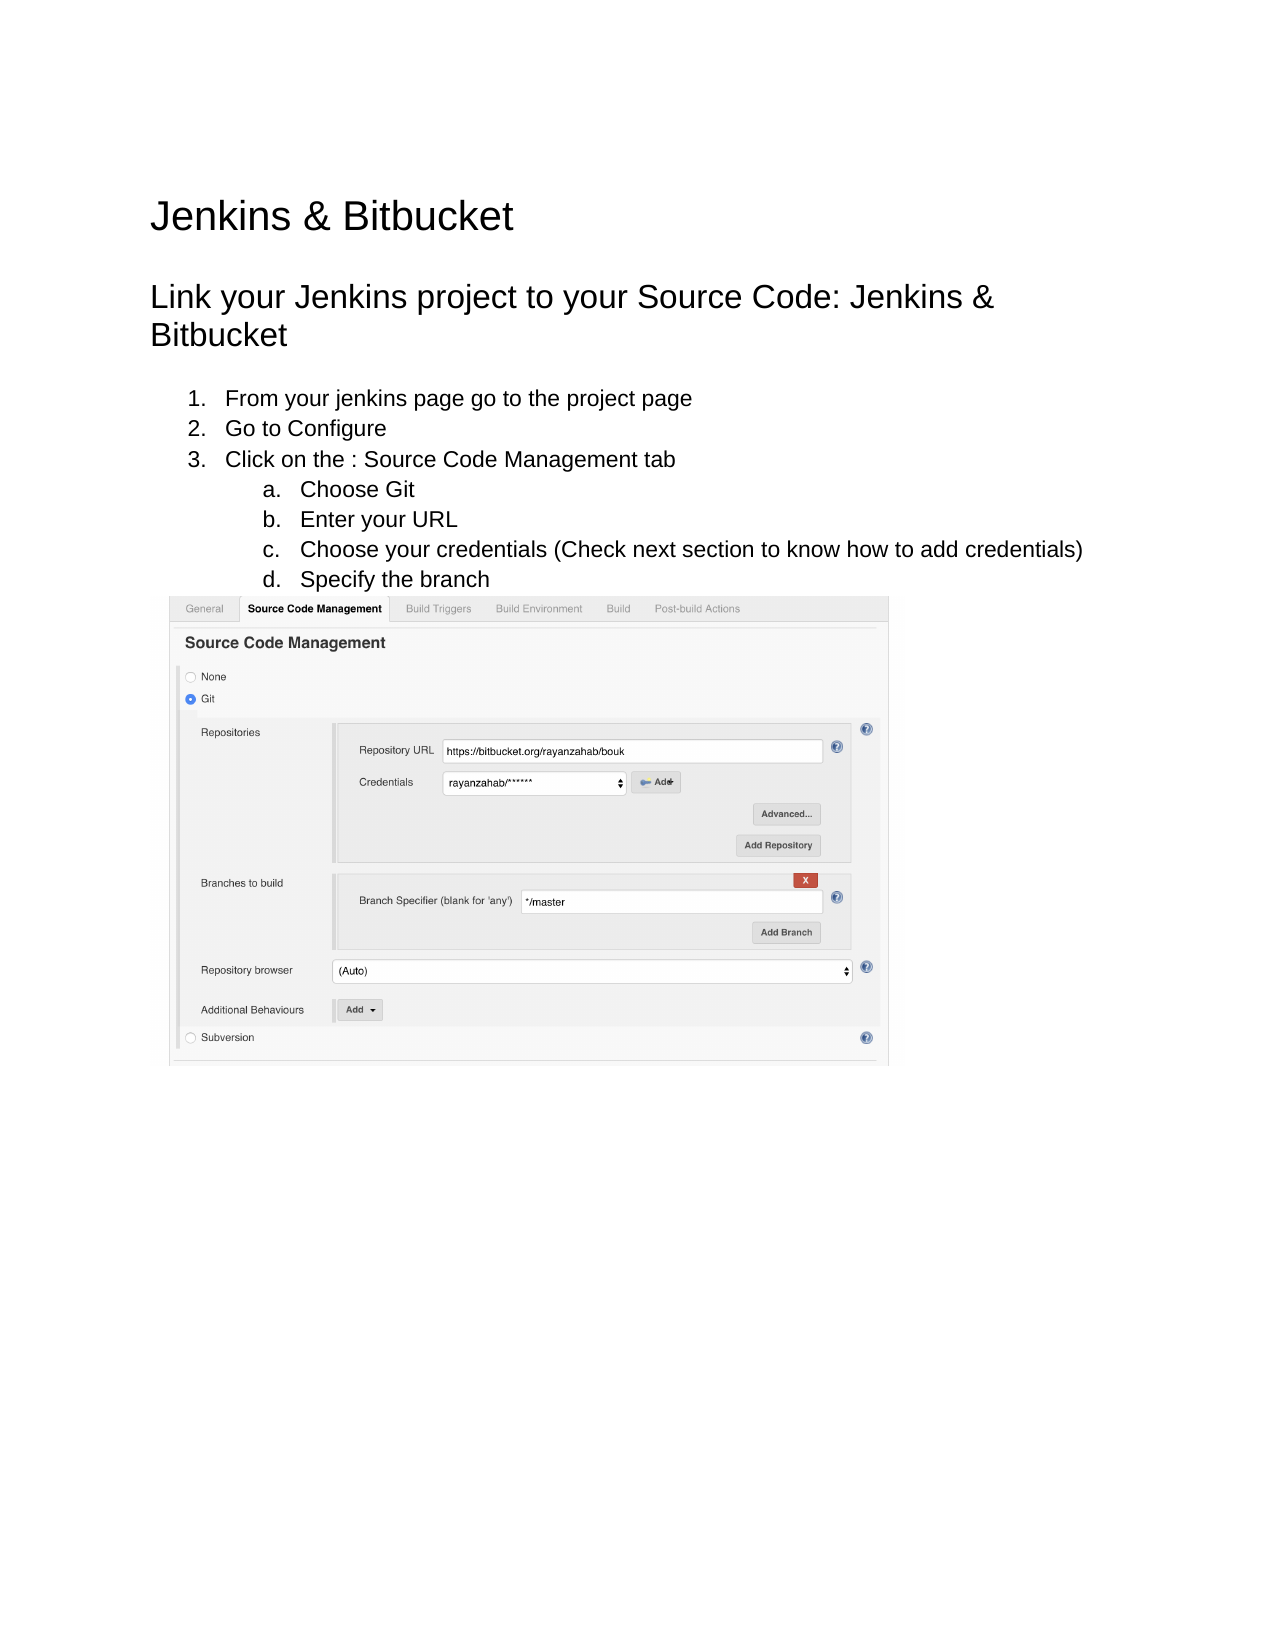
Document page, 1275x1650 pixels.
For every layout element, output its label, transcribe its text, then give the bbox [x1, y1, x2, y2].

list Choose Git [262, 476, 1125, 502]
list Choose your credentials (Check next section to know how to add credentials) [262, 536, 1125, 563]
list Click on the : Source Code Management tab [187, 446, 1125, 472]
list Go to Configure [187, 415, 1125, 442]
subtitle Link your Jenkins project to your Source Code: Jenkins & Bitbucket [150, 277, 1125, 354]
list From your jenkins page go to the project page [187, 385, 1125, 412]
picture [150, 596, 906, 1066]
list Enter your URL [262, 506, 1125, 532]
subtitle Jenkins & Bitbucket [150, 192, 1125, 239]
list Specify the branch [262, 566, 1125, 593]
